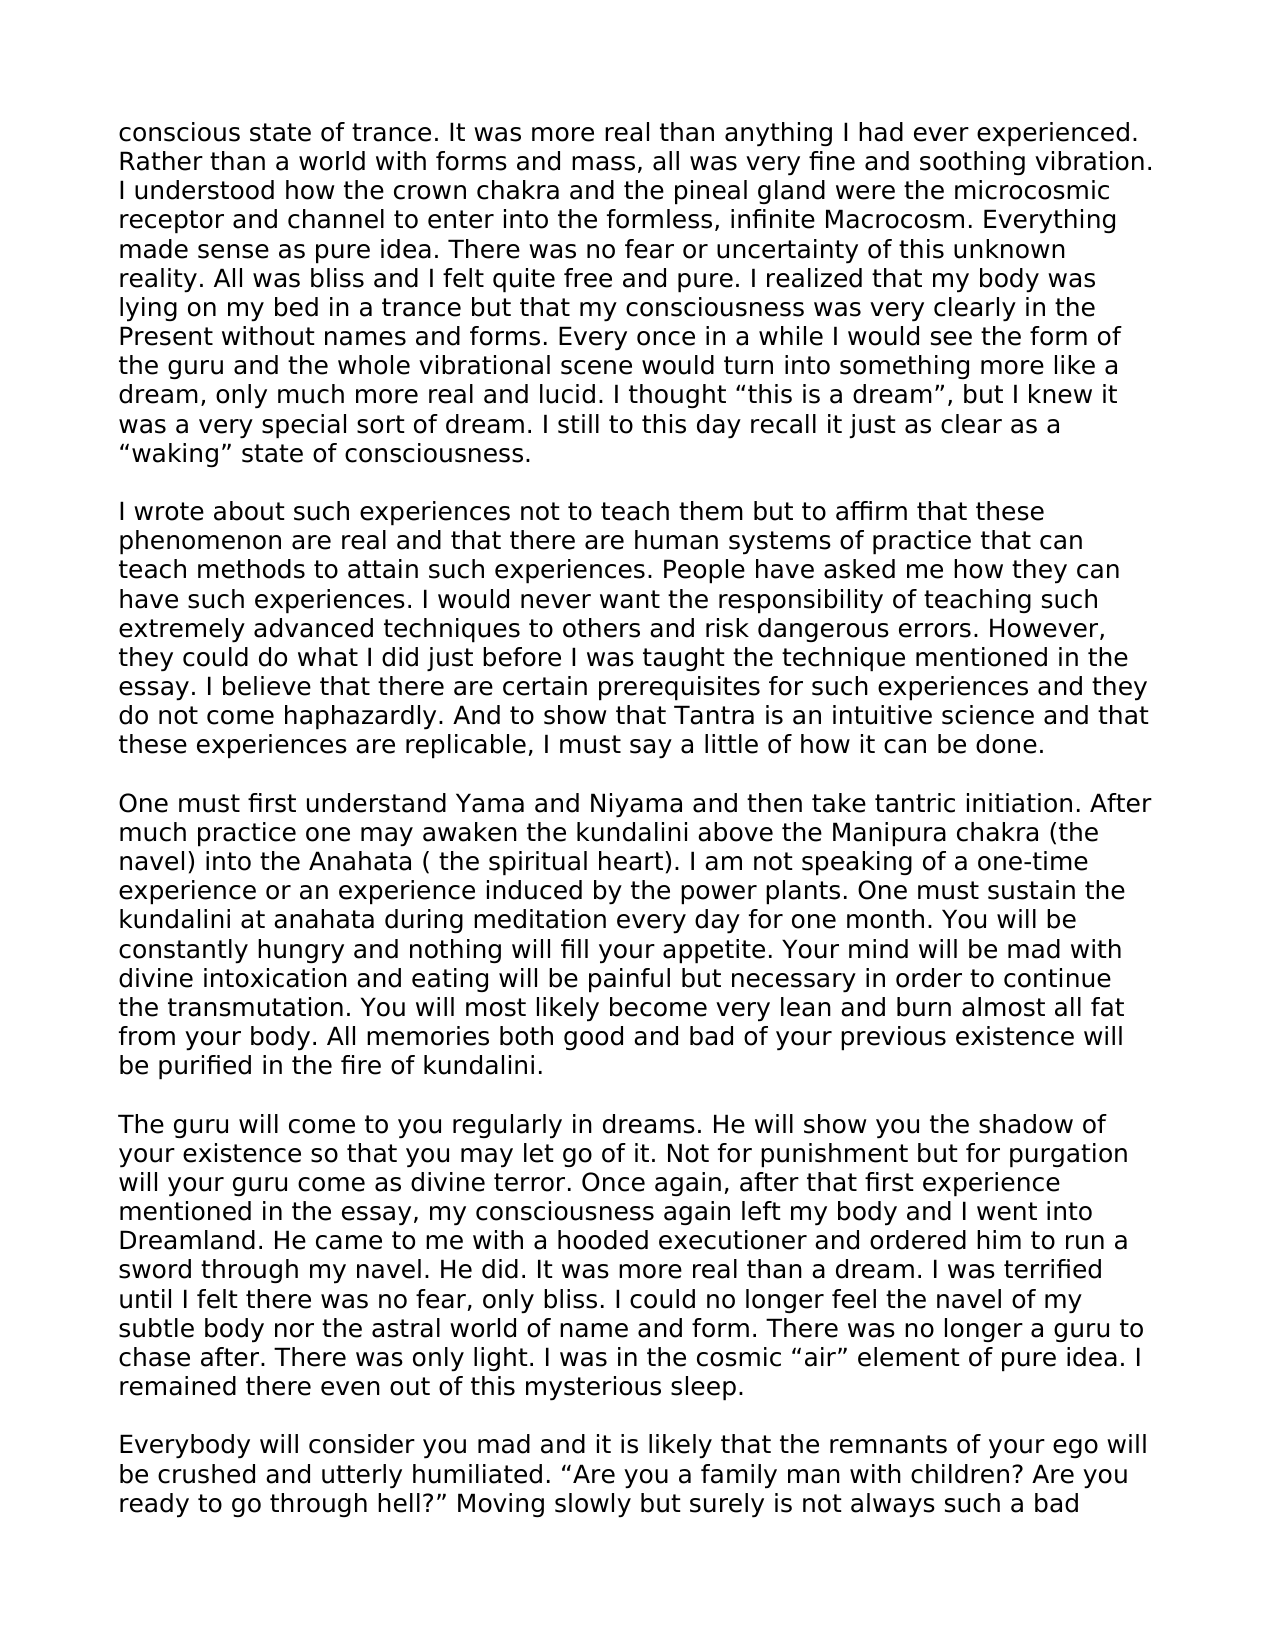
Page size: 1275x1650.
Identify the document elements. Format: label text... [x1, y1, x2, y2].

text conscious state of trance. It was more real than anything I had ever experienced. Rather than a world with forms and mass, all was very fine and soothing vibration. I understood how the crown chakra and the pineal gland were the microcosmic receptor and channel to enter into the formless, infinite Macrocosm. Everything made sense as pure idea. There was no fear or uncertainty of this unknown reality. All was bliss and I felt quite free and pure. I realized that my body was lying on my bed in a trance but that my consciousness was very clearly in the Present without names and forms. Every once in a while I would see the form of the guru and the whole vibrational scene would turn into something more like a dream, only much more real and lucid. I thought “this is a dream”, but I knew it was a very special sort of dream. I still to this day recall it just as clear as a “waking” state of consciousness. I wrote about such experiences not to teach them but to affirm that these phenomenon are real and that there are human systems of practice that can teach methods to attain such experiences. People have asked me how they can have such experiences. I would never want the responsibility of teaching such extremely advanced techniques to others and risk dangerous errors. However, they could do what I did just before I was taught the technique mentioned in the essay. I believe that there are certain prerequisites for such experiences and they do not come haphazardly. And to show that Tantra is an intuitive science and that these experiences are replicable, I must say a little of how it can be done. One must first understand Yama and Niyama and then take tantric initiation. After much practice one may awaken the kundalini above the Manipura chakra (the navel) into the Anahata ( the spiritual heart). I am not speaking of a one-time experience or an experience induced by the power plants. One must sustain the kundalini at anahata during meditation every day for one month. You will be constantly hungry and nothing will fill your appetite. Your mind will be mad with divine intoxication and eating will be painful but necessary in order to continue the transmutation. You will most likely become very lean and burn almost all fat from your body. All memories both good and bad of your previous existence will be purified in the fire of kundalini. The guru will come to you regularly in dreams. He will show you the shadow of your existence so that you may let go of it. Not for punishment but for purgation will your guru come as divine terror. Once again, after that first experience mentioned in the essay, my consciousness again left my body and I went into Dreamland. He came to me with a hooded executioner and ordered him to run a sword through my navel. He did. It was more real than a dream. I was terrified until I felt there was no fear, only bliss. I could no longer feel the navel of my subtle body nor the astral world of name and form. There was no longer a guru to chase after. There was only light. I was in the cosmic “air” element of pure idea. I remained there even out of this mysterious sleep. Everybody will consider you mad and it is likely that the remnants of your ego will be crushed and utterly humiliated. “Are you a family man with children? Are you ready to go through hell?” Moving slowly but surely is not always such a bad [118, 118, 1157, 1518]
